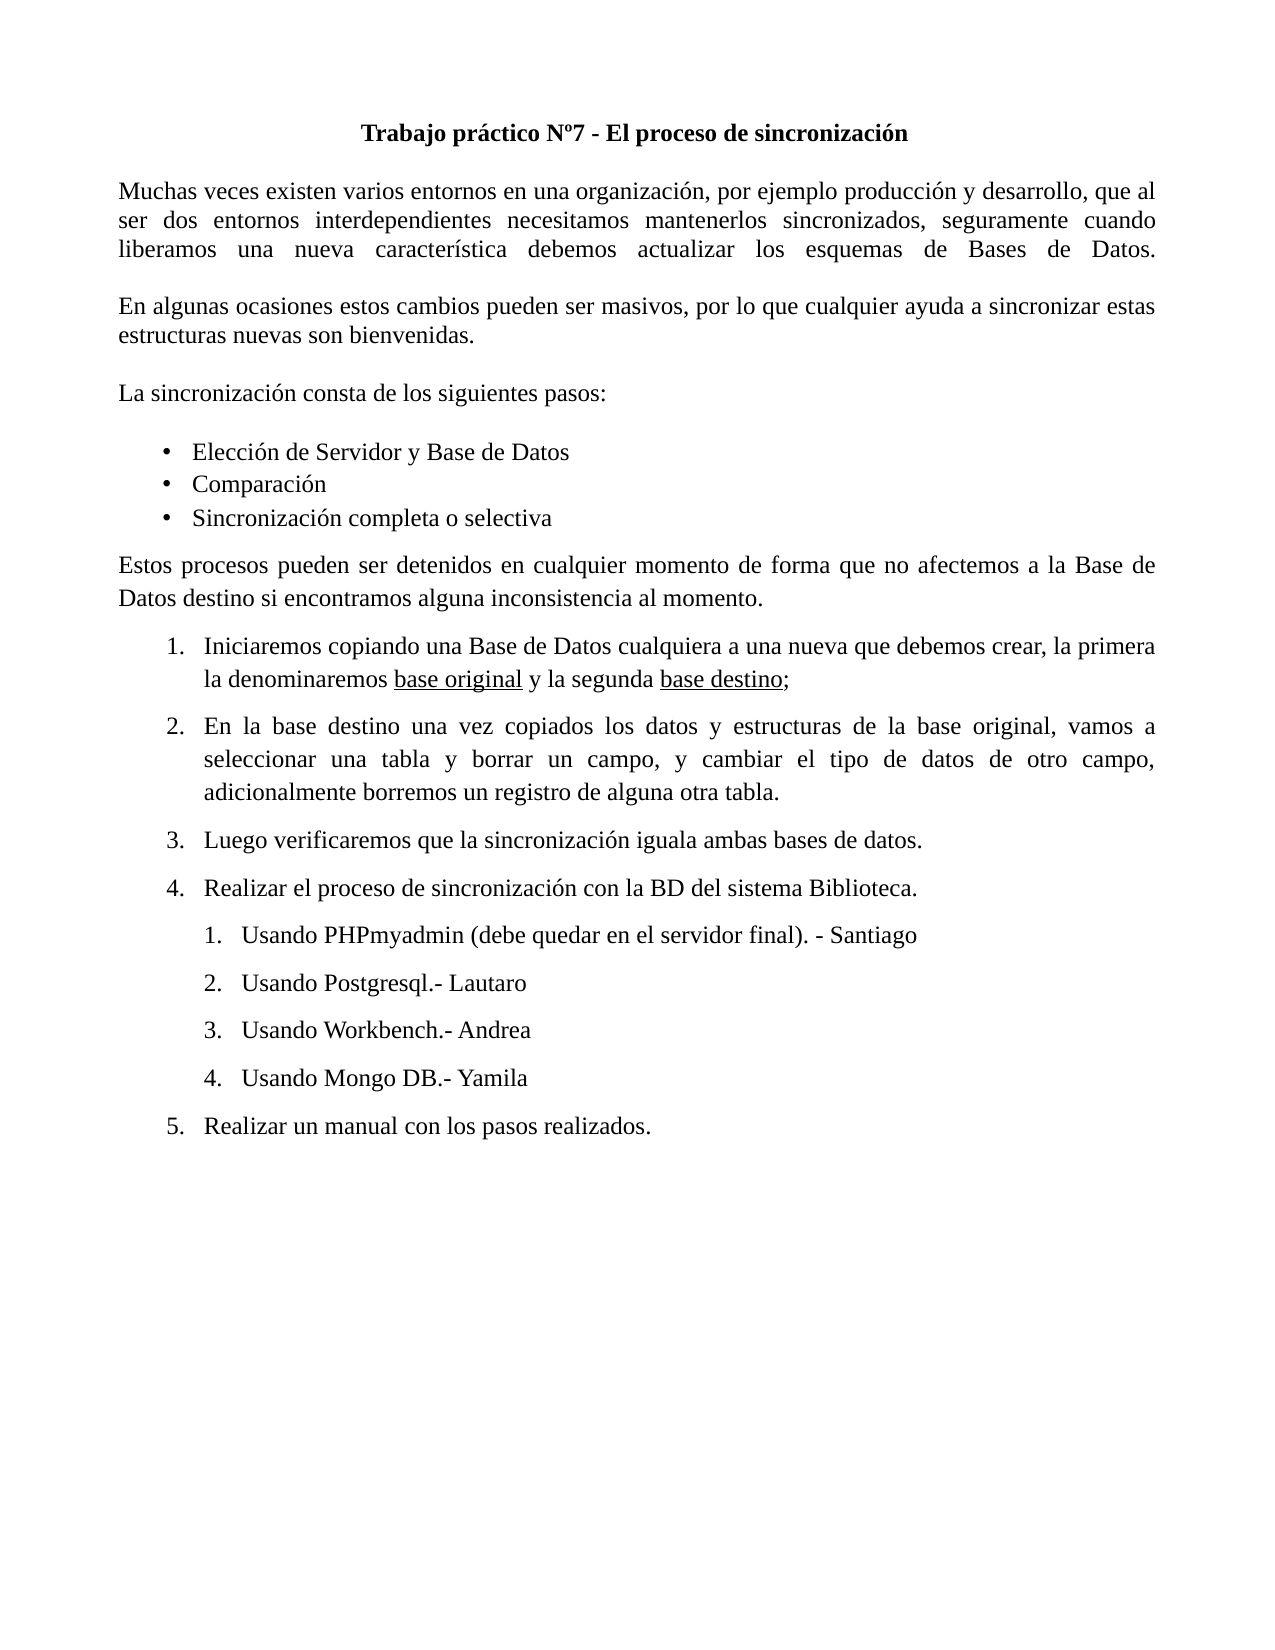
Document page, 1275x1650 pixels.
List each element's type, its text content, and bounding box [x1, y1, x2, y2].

text Estos procesos pueden ser detenidos en cualquier momento de forma que no afectemos a la Base de Datos destino si encontramos alguna inconsistencia al momento. [118, 550, 1157, 612]
list Usando PHPmyadmin (debe quedar en el servidor final). - Santiago [204, 920, 1157, 949]
list Realizar el proceso de sincronización con la BD del sistema Biblioteca. [166, 873, 1157, 901]
list Luego verificaremos que la sincronización iguala ambas bases de datos. [166, 825, 1157, 854]
text Muchas veces existen varios entornos en una organización, por ejemplo producción y desarrollo, que al ser dos entornos interdependientes necesitamos mantenerlos sincronizados, seguramente cuando liberamos una nueva característica debemos actualizar los esquemas de Bases de Datos. En algunas ocasiones estos cambios pueden ser masivos, por lo que cualquier ayuda a sincronizar estas estructuras nuevas son bienvenidas. [118, 176, 1157, 349]
list En la base destino una vez copiados los datos y estructuras de la base original, vamos a seleccionar una tabla y borrar un campo, y cambiar el tipo de datos de otro campo, adicionalmente borremos un registro de alguna otra tabla. [166, 711, 1157, 806]
list Iniciaremos copiando una Base de Datos cualquiera a una nueva que debemos crear, la primera la denominaremos base original y la segunda base destino; [166, 631, 1157, 693]
list Realizar un manual con los pasos realizados. [166, 1111, 1157, 1139]
list Elección de Servidor y Base de Datos [162, 437, 1157, 465]
list Usando Postgresql.- Lautaro [204, 968, 1157, 997]
list Comparación [162, 469, 1157, 498]
text Trabajo práctico Nº7 - El proceso de sincronización [118, 118, 1157, 147]
list Usando Mongo DB.- Yamila [204, 1063, 1157, 1092]
list Sincronización completa o selectiva [162, 503, 1157, 531]
text La sincronización consta de los siguientes pasos: [118, 378, 1157, 407]
list Usando Workbench.- Andrea [204, 1016, 1157, 1044]
